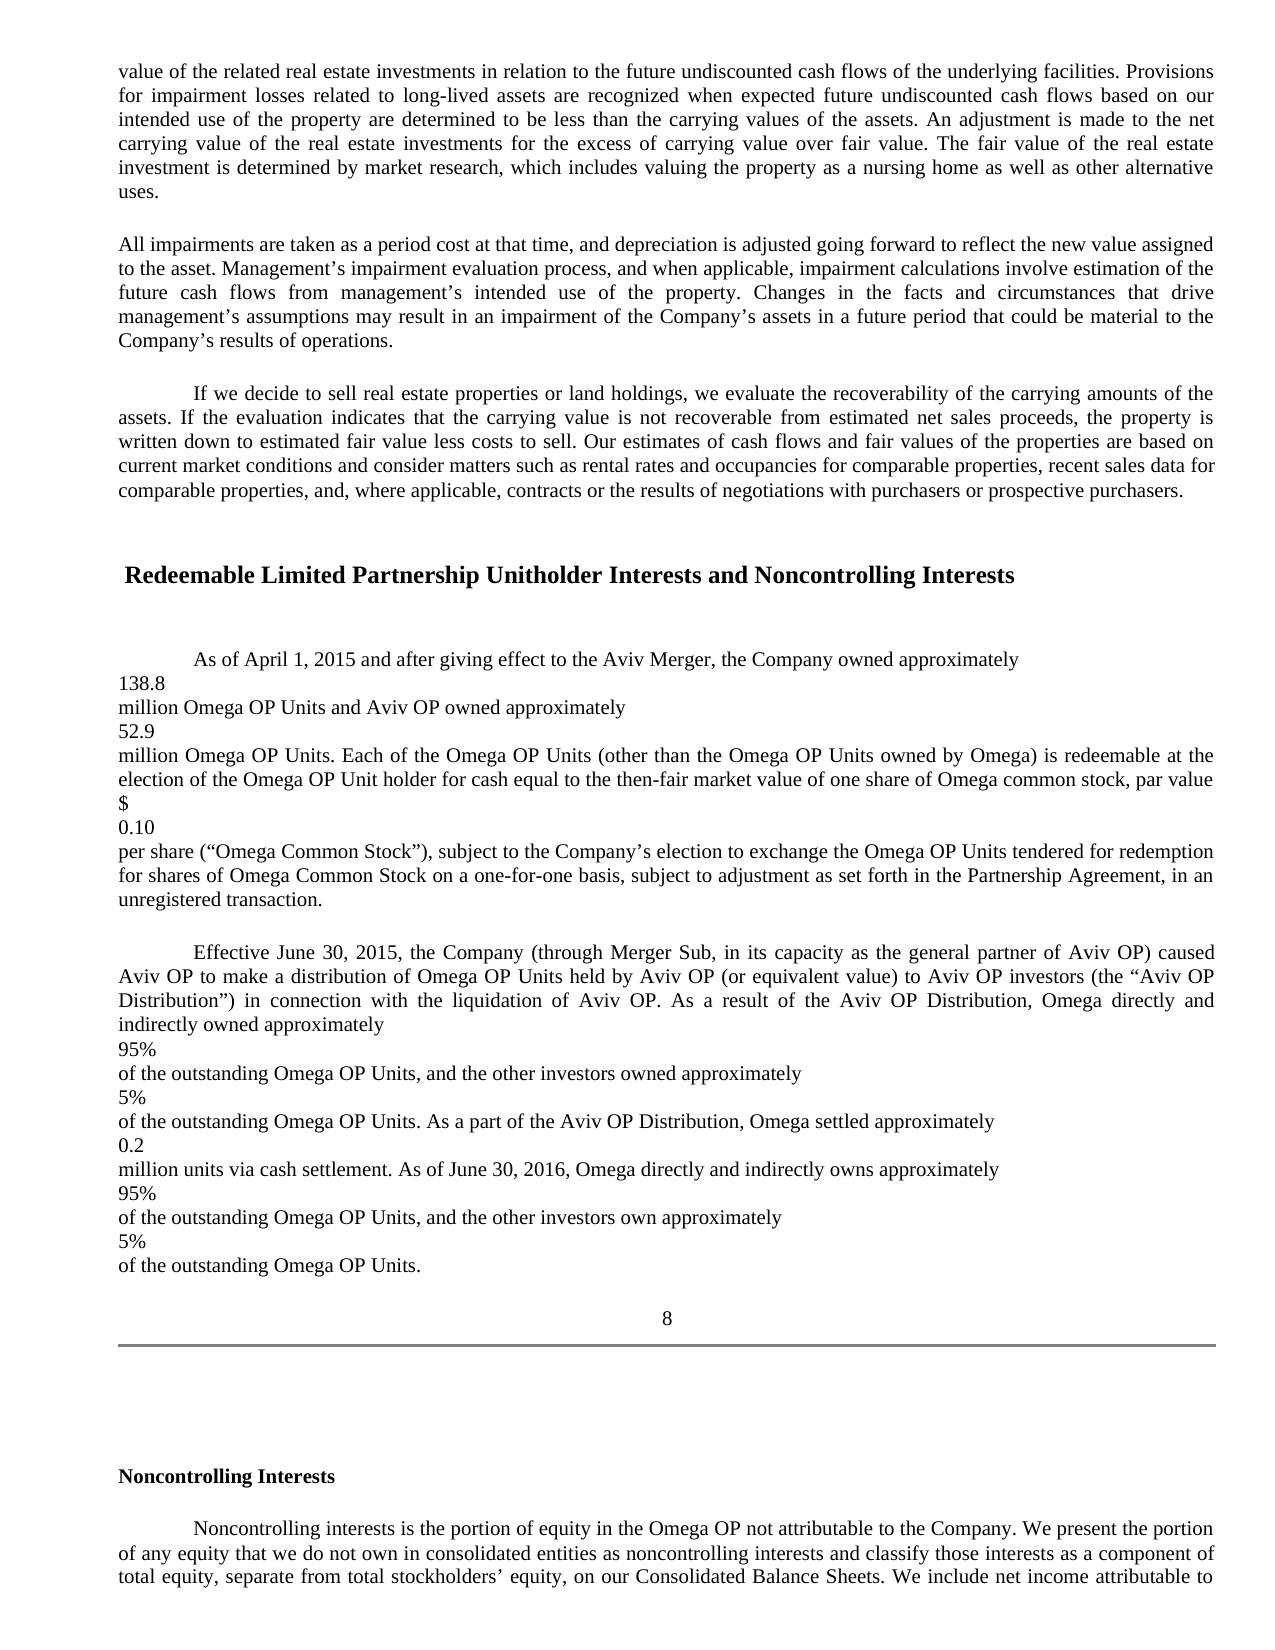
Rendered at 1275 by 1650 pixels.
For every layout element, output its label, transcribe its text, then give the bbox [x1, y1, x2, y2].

text 95% [118, 1181, 1216, 1205]
text 0.10 [118, 815, 1216, 839]
text Noncontrolling interests is the portion of equity in the Omega OP not attributable to the Company. We present the portion of any equity that we do not own in consolidated entities as noncontrolling interests and classify those interests as a component of total equity, separate from total stockholders’ equity, on our Consolidated Balance Sheets. We include net income attributable to [118, 1516, 1216, 1588]
text 5% [118, 1229, 1216, 1253]
text 0.2 [118, 1133, 1216, 1157]
text of the outstanding Omega OP Units. As a part of the Aviv OP Distribution, Omega settled approximately [118, 1109, 1216, 1133]
text If we decide to sell real estate properties or land holdings, we evaluate the recoverability of the carrying amounts of the assets. If the evaluation indicates that the carrying value is not recoverable from estimated net sales proceeds, the property is written down to estimated fair value less costs to sell. Our estimates of cash flows and fair values of the properties are based on current market conditions and consider matters such as rental rates and occupancies for comparable properties, recent sales data for comparable properties, and, where applicable, contracts or the results of negotiations with purchasers or prospective purchasers. [118, 381, 1216, 502]
text of the outstanding Omega OP Units, and the other investors own approximately [118, 1205, 1216, 1229]
text 5% [118, 1084, 1216, 1109]
text As of April 1, 2015 and after giving effect to the Aviv Merger, the Company owned approximately [118, 647, 1216, 671]
text million Omega OP Units and Aviv OP owned approximately [118, 695, 1216, 719]
text value of the related real estate investments in relation to the future undiscounted cash flows of the underlying facilities. Provisions for impairment losses related to long-lived assets are recognized when expected future undiscounted cash flows based on our intended use of the property are determined to be less than the carrying values of the assets. An adjustment is made to the net carrying value of the real estate investments for the excess of carrying value over fair value. The fair value of the real estate investment is determined by market research, which includes valuing the property as a nursing home as well as other alternative uses. [118, 59, 1216, 203]
text million units via cash settlement. As of June 30, 2016, Omega directly and indirectly owns approximately [118, 1157, 1216, 1181]
text of the outstanding Omega OP Units. [118, 1253, 1216, 1277]
text Effective June 30, 2015, the Company (through Merger Sub, in its capacity as the general partner of Aviv OP) caused Aviv OP to make a distribution of Omega OP Units held by Aviv OP (or equivalent value) to Aviv OP investors (the “Aviv OP Distribution”) in connection with the liquidation of Aviv OP. As a result of the Aviv OP Distribution, Omega directly and indirectly owned approximately [118, 940, 1216, 1036]
text of the outstanding Omega OP Units, and the other investors owned approximately [118, 1061, 1216, 1084]
text per share (“Omega Common Stock”), subject to the Company’s election to exchange the Omega OP Units tendered for redemption for shares of Omega Common Stock on a one-for-one basis, subject to adjustment as set forth in the Partnership Agreement, in an unregistered transaction. [118, 839, 1216, 911]
text 95% [118, 1036, 1216, 1061]
text 8 [118, 1306, 1216, 1330]
text All impairments are taken as a period cost at that time, and depreciation is adjusted going forward to reflect the new value assigned to the asset. Management’s impairment evaluation process, and when applicable, impairment calculations involve estimation of the future cash flows from management’s intended use of the property. Changes in the facts and circumstances that drive management’s assumptions may result in an impairment of the Company’s assets in a future period that could be material to the Company’s results of operations. [118, 232, 1216, 352]
text 138.8 [118, 671, 1216, 695]
text million Omega OP Units. Each of the Omega OP Units (other than the Omega OP Units owned by Omega) is redeemable at the election of the Omega OP Unit holder for cash equal to the then-fair market value of one share of Omega common stock, par value $ [118, 743, 1216, 815]
text 52.9 [118, 719, 1216, 743]
text Noncontrolling Interests [118, 1463, 1216, 1488]
text Redeemable Limited Partnership Unitholder Interests and Noncontrolling Interests [118, 560, 1216, 588]
